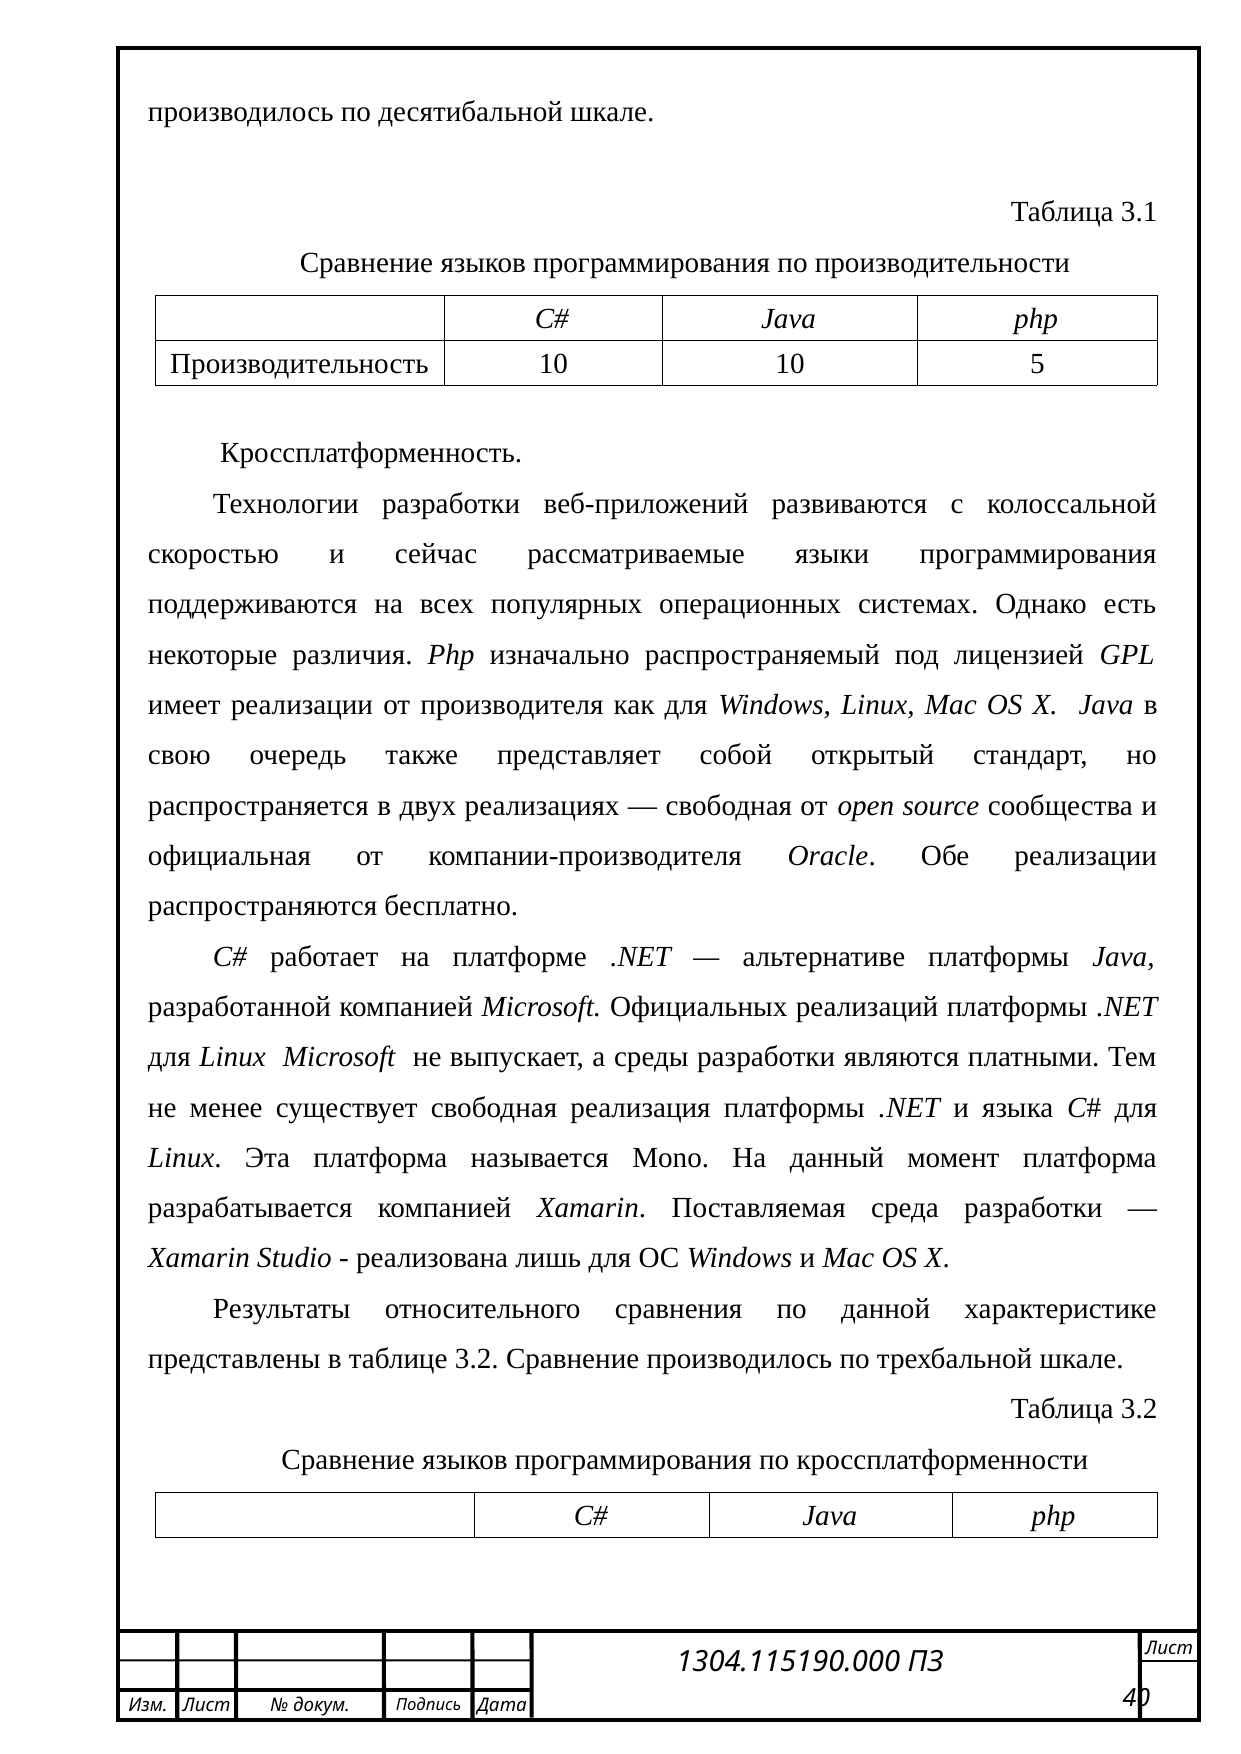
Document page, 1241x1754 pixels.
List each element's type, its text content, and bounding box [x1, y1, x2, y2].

text C# работает на платформе .NET — альтернативе платформы Java, разработанной компанией Microsoft. Официальных реализаций платформы .NET для Linux Microsoft не выпускает, а среды разработки являются платными. Тем не менее существует свободная реализация платформы .NET и языка C# для Linux. Эта платформа называется Mono. На данный момент платформа разрабатывается компанией Xamarin. Поставляемая среда разработки — Xamarin Studio - реализована лишь для ОС Windows и Mac OS X. [148, 939, 1157, 1274]
text Таблица 3.1 [148, 194, 1157, 228]
text производилось по десятибальной шкале. [148, 94, 1157, 127]
table_header php [918, 296, 1157, 340]
text Кроссплатформенность. [148, 436, 1157, 469]
table_header php [953, 1493, 1157, 1537]
table_header [156, 1493, 474, 1537]
text Таблица 3.2 [148, 1392, 1157, 1425]
text Сравнение языков программирования по кроссплатформенности [148, 1442, 1157, 1475]
table_header С# [445, 296, 662, 340]
text Сравнение языков программирования по производительности [148, 245, 1157, 278]
table_cell 5 [918, 341, 1157, 385]
table_cell 10 [663, 341, 917, 385]
text Технологии разработки веб-приложений развиваются с колоссальной скоростью и сейчас рассматриваемые языки программирования поддерживаются на всех популярных операционных системах. Однако есть некоторые различия. Php изначально распространяемый под лицензией GPL имеет реализации от производителя как для Windows, Linux, Mac OS X. Java в свою очередь также представляет собой открытый стандарт, но распространяется в двух реализациях — свободная от open source сообщества и официальная от компании-производителя Oracle. Обе реализации распространяются бесплатно. [148, 486, 1157, 922]
table_cell Производительность [156, 341, 444, 385]
table_header Java [663, 296, 917, 340]
table_header С# [475, 1493, 709, 1537]
table_cell 10 [445, 341, 662, 385]
table_header [156, 296, 444, 340]
table_header Java [710, 1493, 952, 1537]
text Результаты относительного сравнения по данной характеристике представлены в таблице 3.2. Сравнение производилось по трехбальной шкале. [148, 1291, 1157, 1375]
